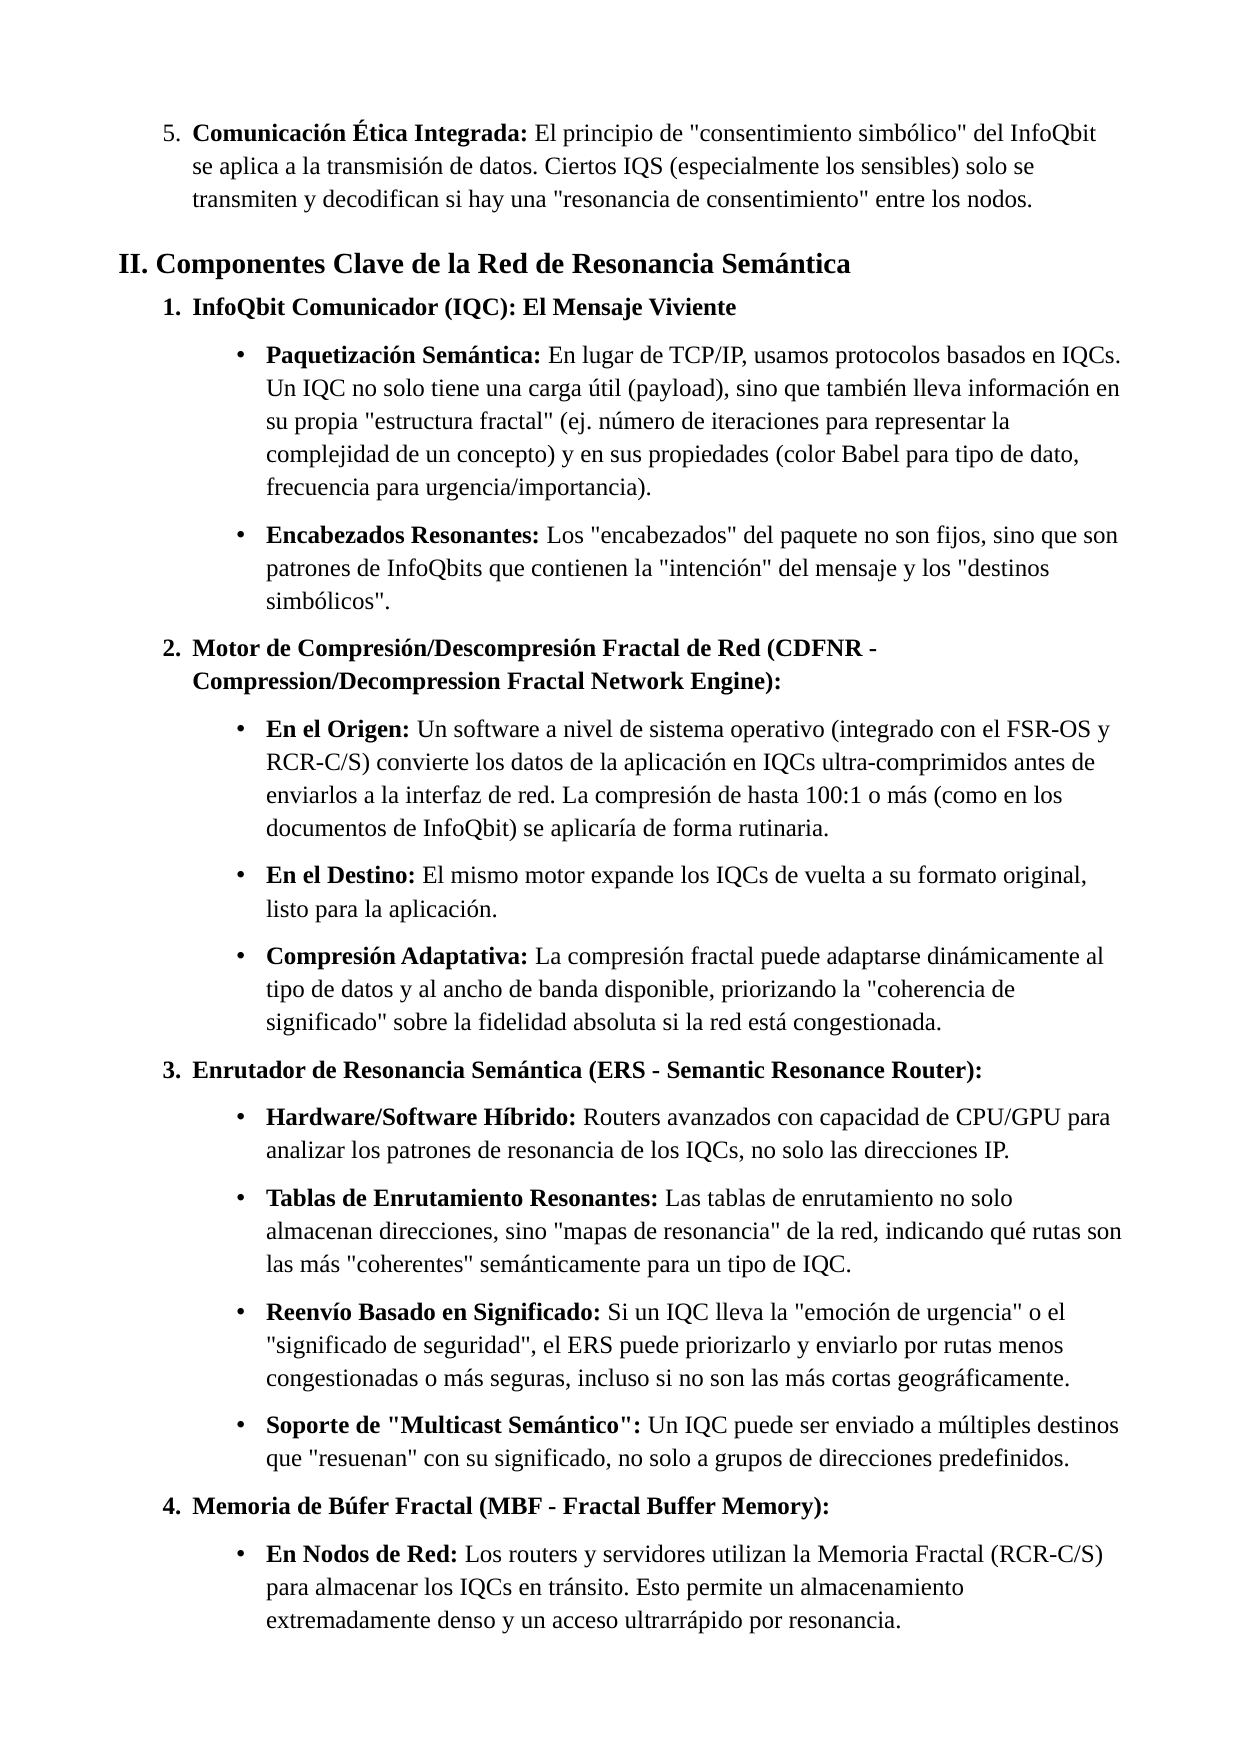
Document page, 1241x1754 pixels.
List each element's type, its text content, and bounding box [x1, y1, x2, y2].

list En el Origen: Un software a nivel de sistema operativo (integrado con el FSR-OS y RCR-C/S) convierte los datos de la aplicación en IQCs ultra-comprimidos antes de enviarlos a la interfaz de red. La compresión de hasta 100:1 o más (como en los documentos de InfoQbit) se aplicaría de forma rutinaria. [236, 714, 1122, 842]
list Tablas de Enrutamiento Resonantes: Las tablas de enrutamiento no solo almacenan direcciones, sino "mapas de resonancia" de la red, indicando qué rutas son las más "coherentes" semánticamente para un tipo de IQC. [236, 1183, 1122, 1278]
list Soporte de "Multicast Semántico": Un IQC puede ser enviado a múltiples destinos que "resuenan" con su significado, no solo a grupos de direcciones predefinidos. [236, 1410, 1122, 1472]
list Motor de Compresión/Descompresión Fractal de Red (CDFNR - Compression/Decompression Fractal Network Engine): [162, 633, 1122, 695]
list Reenvío Basado en Significado: Si un IQC lleva la "emoción de urgencia" o el "significado de seguridad", el ERS puede priorizarlo y enviarlo por rutas menos congestionadas o más seguras, incluso si no son las más cortas geográficamente. [236, 1297, 1122, 1392]
list Enrutador de Resonancia Semántica (ERS - Semantic Resonance Router): [162, 1055, 1122, 1084]
subtitle II. Componentes Clave de la Red de Resonancia Semántica [118, 246, 1122, 280]
list Compresión Adaptativa: La compresión fractal puede adaptarse dinámicamente al tipo de datos y al ancho de banda disponible, priorizando la "coherencia de significado" sobre la fidelidad absoluta si la red está congestionada. [236, 941, 1122, 1036]
list Encabezados Resonantes: Los "encabezados" del paquete no son fijos, sino que son patrones de InfoQbits que contienen la "intención" del mensaje y los "destinos simbólicos". [236, 520, 1122, 614]
list Comunicación Ética Integrada: El principio de "consentimiento simbólico" del InfoQbit se aplica a la transmisión de datos. Ciertos IQS (especialmente los sensibles) solo se transmiten y decodifican si hay una "resonancia de consentimiento" entre los nodos. [162, 118, 1122, 213]
list En Nodos de Red: Los routers y servidores utilizan la Memoria Fractal (RCR-C/S) para almacenar los IQCs en tránsito. Esto permite un almacenamiento extremadamente denso y un acceso ultrarrápido por resonancia. [236, 1539, 1122, 1633]
list InfoQbit Comunicador (IQC): El Mensaje Viviente [162, 292, 1122, 321]
list En el Destino: El mismo motor expande los IQCs de vuelta a su formato original, listo para la aplicación. [236, 861, 1122, 922]
list Hardware/Software Híbrido: Routers avanzados con capacidad de CPU/GPU para analizar los patrones de resonancia de los IQCs, no solo las direcciones IP. [236, 1102, 1122, 1164]
list Memoria de Búfer Fractal (MBF - Fractal Buffer Memory): [162, 1491, 1122, 1520]
list Paquetización Semántica: En lugar de TCP/IP, usamos protocolos basados en IQCs. Un IQC no solo tiene una carga útil (payload), sino que también lleva información en su propia "estructura fractal" (ej. número de iteraciones para representar la complejidad de un concepto) y en sus propiedades (color Babel para tipo de dato, frecuencia para urgencia/importancia). [236, 340, 1122, 501]
